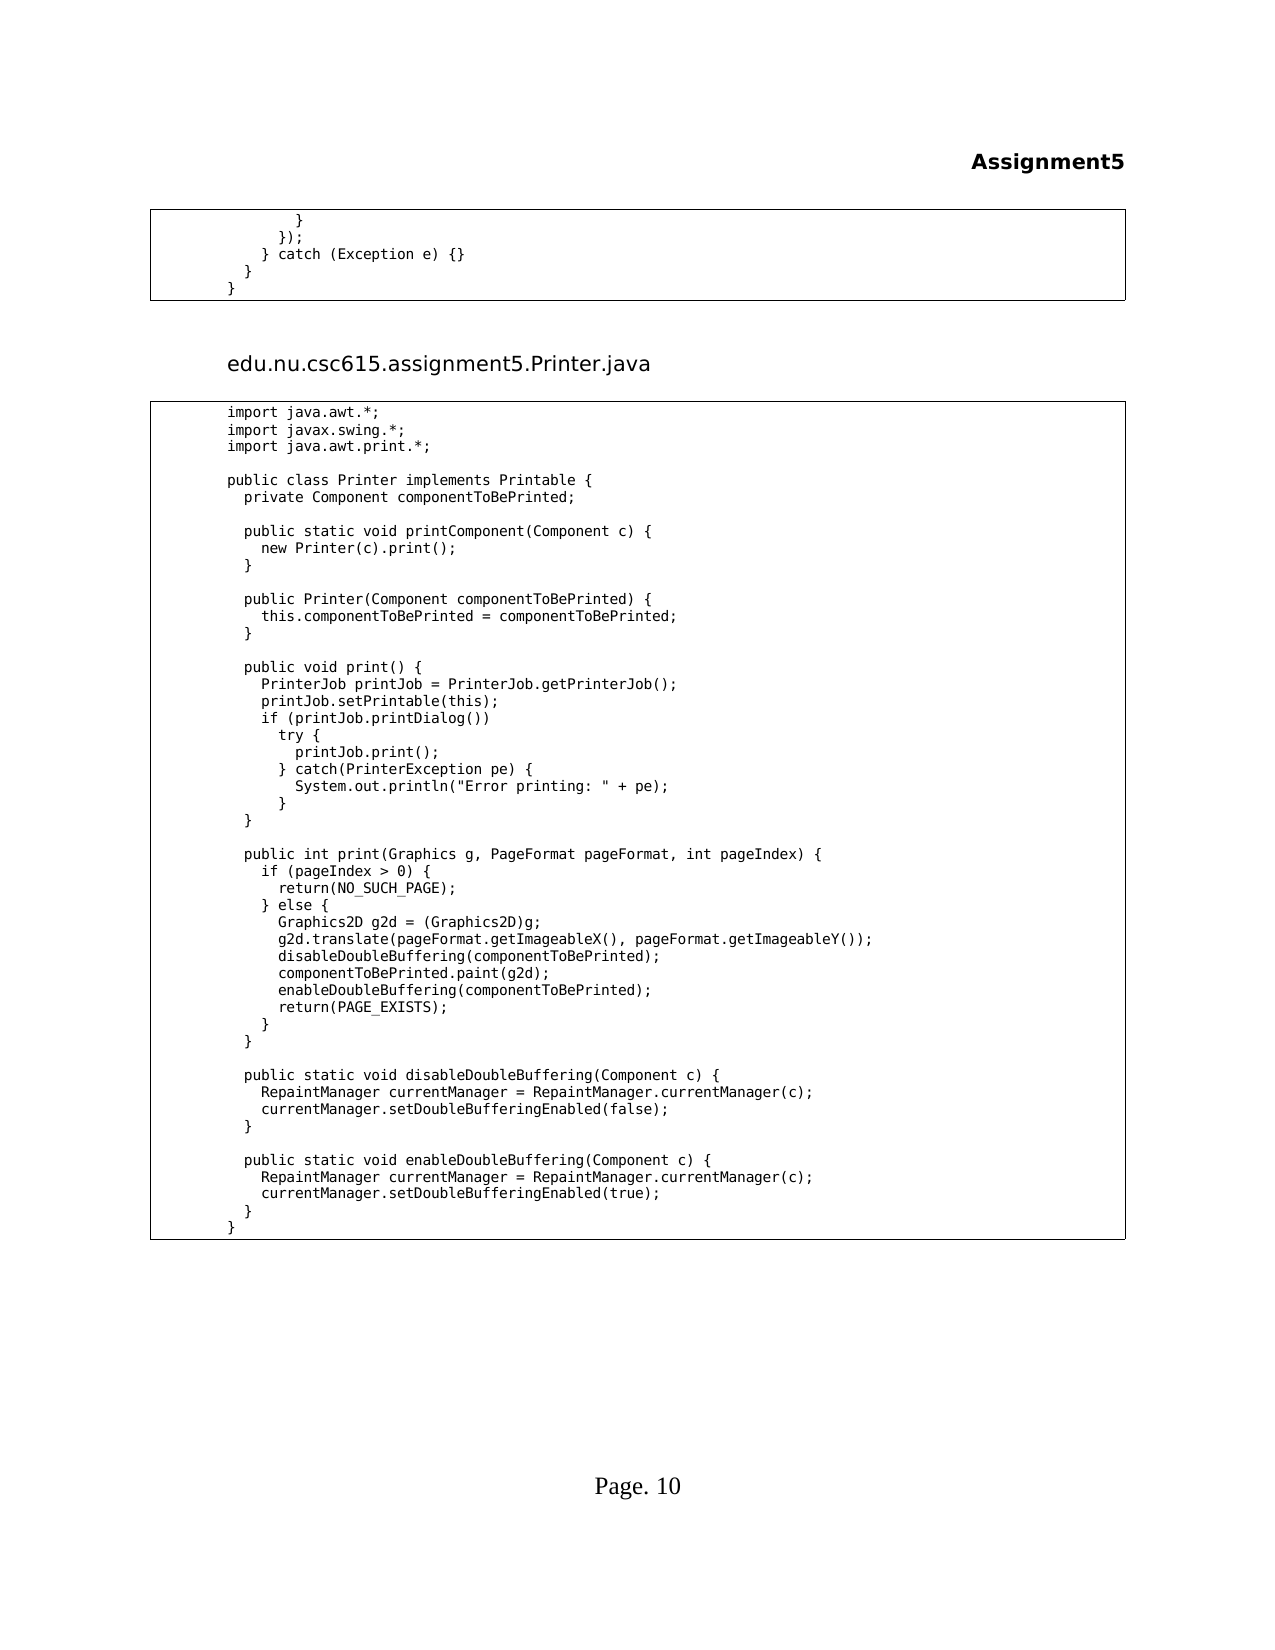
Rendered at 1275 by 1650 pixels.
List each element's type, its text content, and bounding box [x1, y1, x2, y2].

text printJob.print(); [151, 741, 1125, 758]
text PrinterJob printJob = PrinterJob.getPrinterJob(); [151, 673, 1125, 690]
text try { [151, 724, 1125, 741]
text RepaintManager currentManager = RepaintManager.currentManager(c); [151, 1081, 1125, 1097]
text import javax.swing.*; [151, 418, 1125, 435]
text componentToBePrinted.paint(g2d); [151, 962, 1125, 979]
text public static void disableDoubleBuffering(Component c) { [151, 1063, 1125, 1081]
text } [151, 622, 1125, 642]
text } [151, 1013, 1125, 1029]
text Graphics2D g2d = (Graphics2D)g; [151, 911, 1125, 928]
text private Component componentToBePrinted; [151, 486, 1125, 506]
text import java.awt.print.*; [151, 435, 1125, 455]
text public static void printComponent(Component c) { [151, 520, 1125, 537]
text } else { [151, 894, 1125, 911]
text } [151, 1216, 1125, 1239]
text if (printJob.printDialog()) [151, 707, 1125, 724]
text } catch(PrinterException pe) { [151, 758, 1125, 775]
text currentManager.setDoubleBufferingEnabled(false); [151, 1097, 1125, 1114]
text this.componentToBePrinted = componentToBePrinted; [151, 605, 1125, 622]
text g2d.translate(pageFormat.getImageableX(), pageFormat.getImageableY()); [151, 928, 1125, 945]
text } [151, 1114, 1125, 1134]
text import java.awt.*; [151, 402, 1125, 418]
text RepaintManager currentManager = RepaintManager.currentManager(c); [151, 1165, 1125, 1182]
text disableDoubleBuffering(componentToBePrinted); [151, 945, 1125, 962]
text public int print(Graphics g, PageFormat pageFormat, int pageIndex) { [151, 843, 1125, 860]
text System.out.println("Error printing: " + pe); [151, 775, 1125, 792]
text public class Printer implements Printable { [151, 469, 1125, 486]
text public void print() { [151, 656, 1125, 673]
text } [151, 554, 1125, 574]
text } [151, 210, 1125, 226]
text edu.nu.csc615.assignment5.Printer.java [150, 352, 1125, 377]
text return(NO_SUCH_PAGE); [151, 877, 1125, 894]
text } [151, 809, 1125, 829]
text } [151, 1199, 1125, 1216]
text } [151, 260, 1125, 277]
text public Printer(Component componentToBePrinted) { [151, 588, 1125, 605]
text enableDoubleBuffering(componentToBePrinted); [151, 979, 1125, 996]
text } [151, 277, 1125, 300]
text public static void enableDoubleBuffering(Component c) { [151, 1148, 1125, 1165]
text } [151, 792, 1125, 809]
text } [151, 1029, 1125, 1049]
text new Printer(c).print(); [151, 537, 1125, 554]
text } catch (Exception e) {} [151, 243, 1125, 260]
text if (pageIndex > 0) { [151, 860, 1125, 877]
text currentManager.setDoubleBufferingEnabled(true); [151, 1182, 1125, 1199]
text return(PAGE_EXISTS); [151, 996, 1125, 1013]
text }); [151, 226, 1125, 243]
text printJob.setPrintable(this); [151, 690, 1125, 707]
